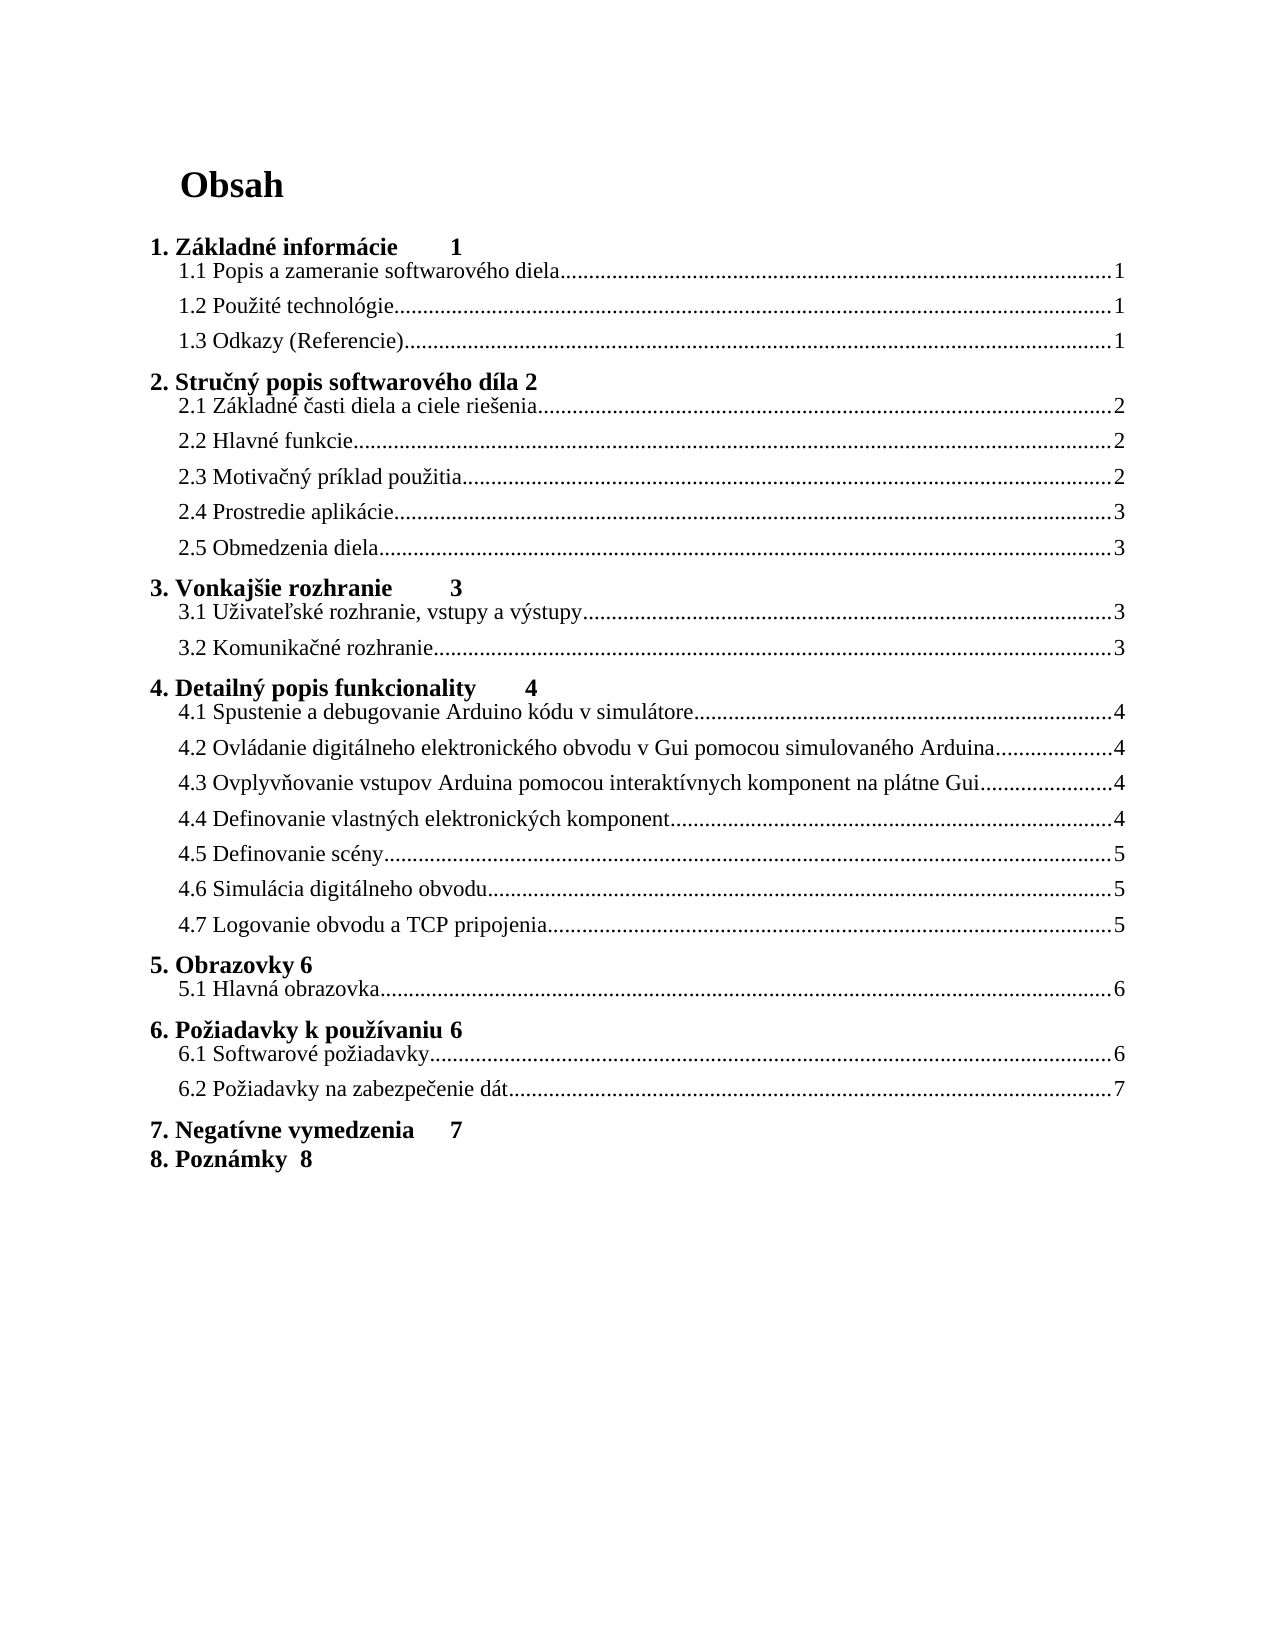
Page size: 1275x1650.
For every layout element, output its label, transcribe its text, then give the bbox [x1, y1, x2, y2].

text 8. Poznámky 8 [150, 1149, 1125, 1172]
text 2.1 Základné časti diela a ciele riešenia 2 [178, 395, 1125, 418]
text 6.1 Softwarové požiadavky 6 [178, 1043, 1125, 1066]
text 2.2 Hlavné funkcie 2 [178, 431, 1125, 453]
text 3. Vonkajšie rozhranie 3 [150, 578, 1125, 601]
text 2. Stručný popis softwarového díla 2 [150, 372, 1125, 395]
text 1.3 Odkazy (Referencie) 1 [178, 331, 1125, 353]
text 4.6 Simulácia digitálneho obvodu 5 [178, 878, 1125, 901]
text 6. Požiadavky k používaniu 6 [150, 1020, 1125, 1043]
text 5. Obrazovky 6 [150, 956, 1125, 978]
text 4.4 Definovanie vlastných elektronických komponent 4 [178, 808, 1125, 831]
text 2.5 Obmedzenia diela 3 [178, 537, 1125, 560]
text 3.2 Komunikačné rozhranie 3 [178, 637, 1125, 660]
text 2.3 Motivačný príklad použitia 2 [178, 466, 1125, 489]
text 1.2 Použité technológie 1 [178, 295, 1125, 318]
text 1. Základné informácie 1 [150, 237, 1125, 260]
text 4.3 Ovplyvňovanie vstupov Arduina pomocou interaktívnych komponent na plátne Gui 4 [178, 772, 1125, 795]
text Obsah [150, 162, 1125, 206]
text 5.1 Hlavná obrazovka 6 [178, 978, 1125, 1001]
text 7. Negatívne vymedzenia 7 [150, 1120, 1125, 1143]
text 4.5 Definovanie scény 5 [178, 843, 1125, 866]
text 1.1 Popis a zameranie softwarového diela 1 [178, 260, 1125, 283]
text 3.1 Uživateľské rozhranie, vstupy a výstupy 3 [178, 601, 1125, 624]
text 6.2 Požiadavky na zabezpečenie dát 7 [178, 1078, 1125, 1101]
text 2.4 Prostredie aplikácie 3 [178, 501, 1125, 524]
text 4. Detailný popis funkcionality 4 [150, 678, 1125, 701]
text 4.2 Ovládanie digitálneho elektronického obvodu v Gui pomocou simulovaného Arduina 4 [178, 737, 1125, 760]
text 4.7 Logovanie obvodu a TCP pripojenia 5 [178, 914, 1125, 937]
text 4.1 Spustenie a debugovanie Arduino kódu v simulátore 4 [178, 701, 1125, 724]
